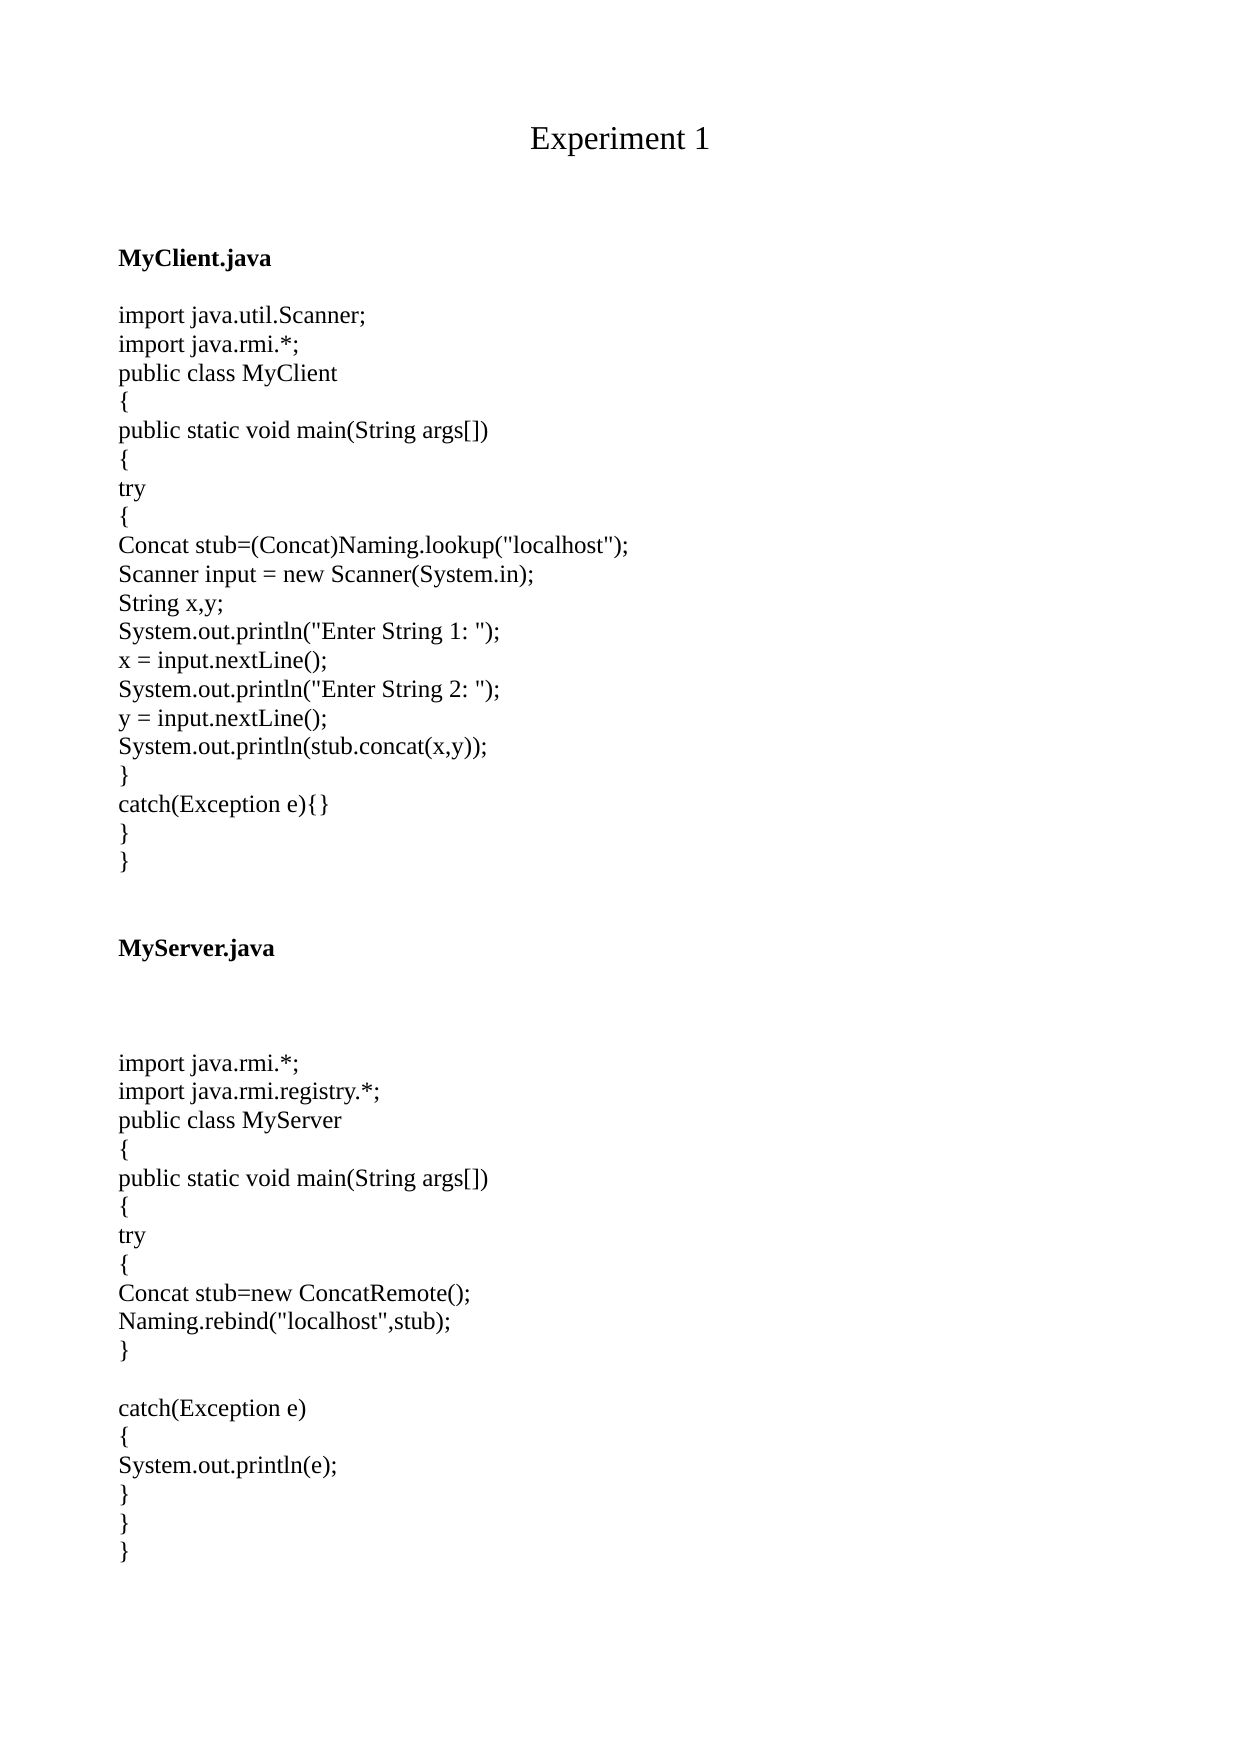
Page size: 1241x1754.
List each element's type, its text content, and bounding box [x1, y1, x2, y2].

text { [118, 1249, 1122, 1278]
text } [118, 1335, 1122, 1364]
text System.out.println("Enter String 2: "); [118, 674, 1122, 703]
text public class MyServer [118, 1105, 1122, 1134]
text String x,y; [118, 588, 1122, 616]
text catch(Exception e){} [118, 789, 1122, 818]
text y = input.nextLine(); [118, 703, 1122, 731]
text public static void main(String args[]) [118, 415, 1122, 444]
text MyClient.java [118, 243, 1122, 271]
text import java.rmi.*; [118, 329, 1122, 358]
text { [118, 1191, 1122, 1220]
text x = input.nextLine(); [118, 645, 1122, 674]
text Experiment 1 [118, 118, 1122, 156]
text catch(Exception e) [118, 1393, 1122, 1421]
text System.out.println("Enter String 1: "); [118, 616, 1122, 645]
text System.out.println(e); [118, 1450, 1122, 1479]
text { [118, 501, 1122, 530]
text Naming.rebind("localhost",stub); [118, 1306, 1122, 1335]
text MyServer.java [118, 933, 1122, 961]
text public class MyClient [118, 358, 1122, 386]
text { [118, 1421, 1122, 1450]
text public static void main(String args[]) [118, 1163, 1122, 1191]
text } [118, 818, 1122, 846]
text import java.util.Scanner; [118, 300, 1122, 329]
text System.out.println(stub.concat(x,y)); [118, 731, 1122, 760]
text { [118, 444, 1122, 473]
text } [118, 846, 1122, 875]
text Scanner input = new Scanner(System.in); [118, 559, 1122, 588]
text { [118, 1134, 1122, 1163]
text } [118, 1479, 1122, 1508]
text } [118, 760, 1122, 789]
text { [118, 386, 1122, 415]
text try [118, 1220, 1122, 1249]
text import java.rmi.*; [118, 1048, 1122, 1076]
text Concat stub=new ConcatRemote(); [118, 1278, 1122, 1306]
text import java.rmi.registry.*; [118, 1076, 1122, 1105]
text try [118, 473, 1122, 501]
text } [118, 1536, 1122, 1565]
text } [118, 1508, 1122, 1536]
text Concat stub=(Concat)Naming.lookup("localhost"); [118, 530, 1122, 559]
